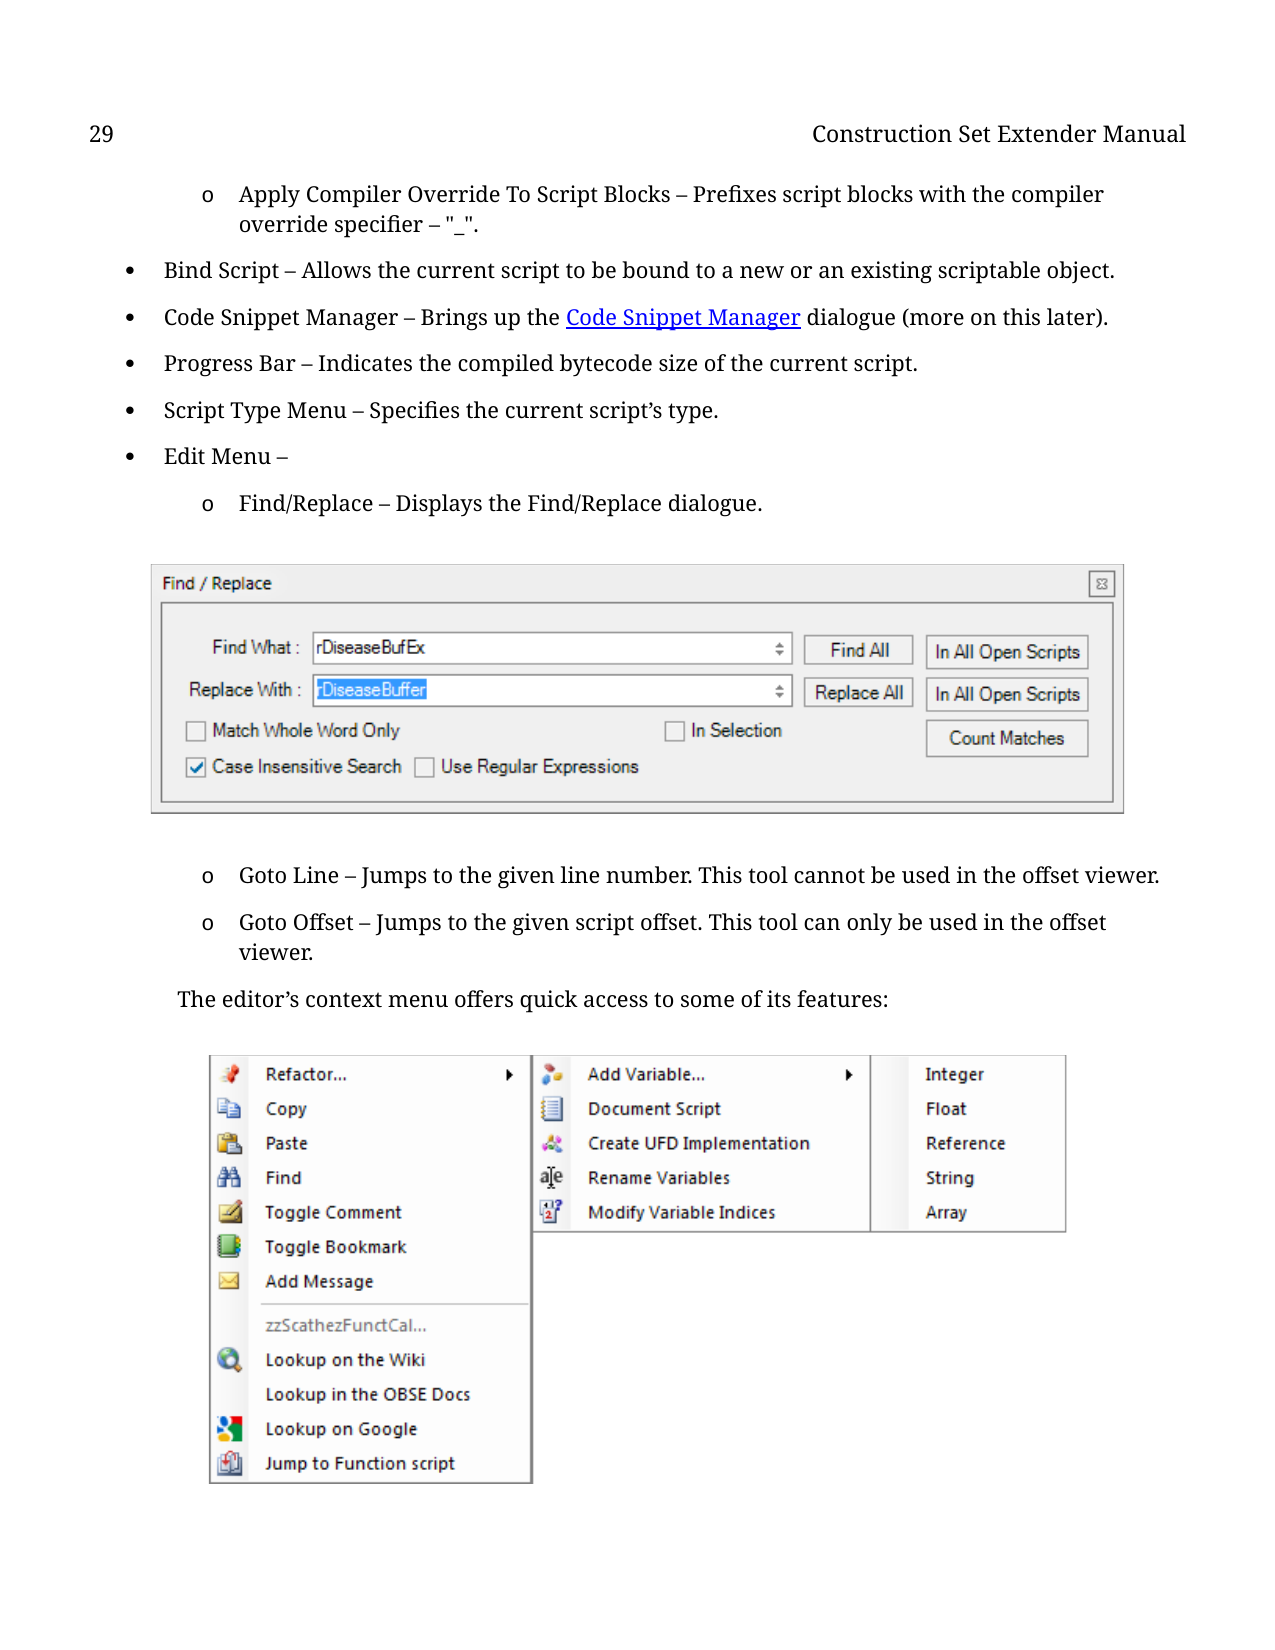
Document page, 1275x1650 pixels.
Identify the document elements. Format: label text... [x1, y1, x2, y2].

list Apply Compiler Override To Script Blocks – Prefixes script blocks with the compiler override specifier – "_". [201, 179, 1186, 239]
list Script Type Menu – Specifies the current script’s type. [126, 395, 1186, 424]
list Find/Replace – Displays the Find/Replace dialogue. [201, 488, 1186, 547]
list Edit Menu – [126, 441, 1186, 471]
list Goto Offset – Jumps to the given script offset. This tool can only be used in the offset viewer. [201, 907, 1186, 967]
list Code Snippet Manager – Brings up the Code Snippet Manager dialogue (more on this later). [126, 302, 1186, 332]
list Progress Bar – Indicates the compiled bytecode size of the current script. [126, 348, 1186, 378]
list Goto Line – Jumps to the given line number. This tool cannot be used in the offset viewer. [201, 861, 1186, 891]
picture [208, 1055, 1067, 1484]
list The editor’s context menu offers quick access to some of its features: [177, 984, 1186, 1043]
picture [150, 564, 1125, 814]
list Bind Script – Allows the current script to be bound to a new or an existing scriptable object. [126, 255, 1186, 285]
